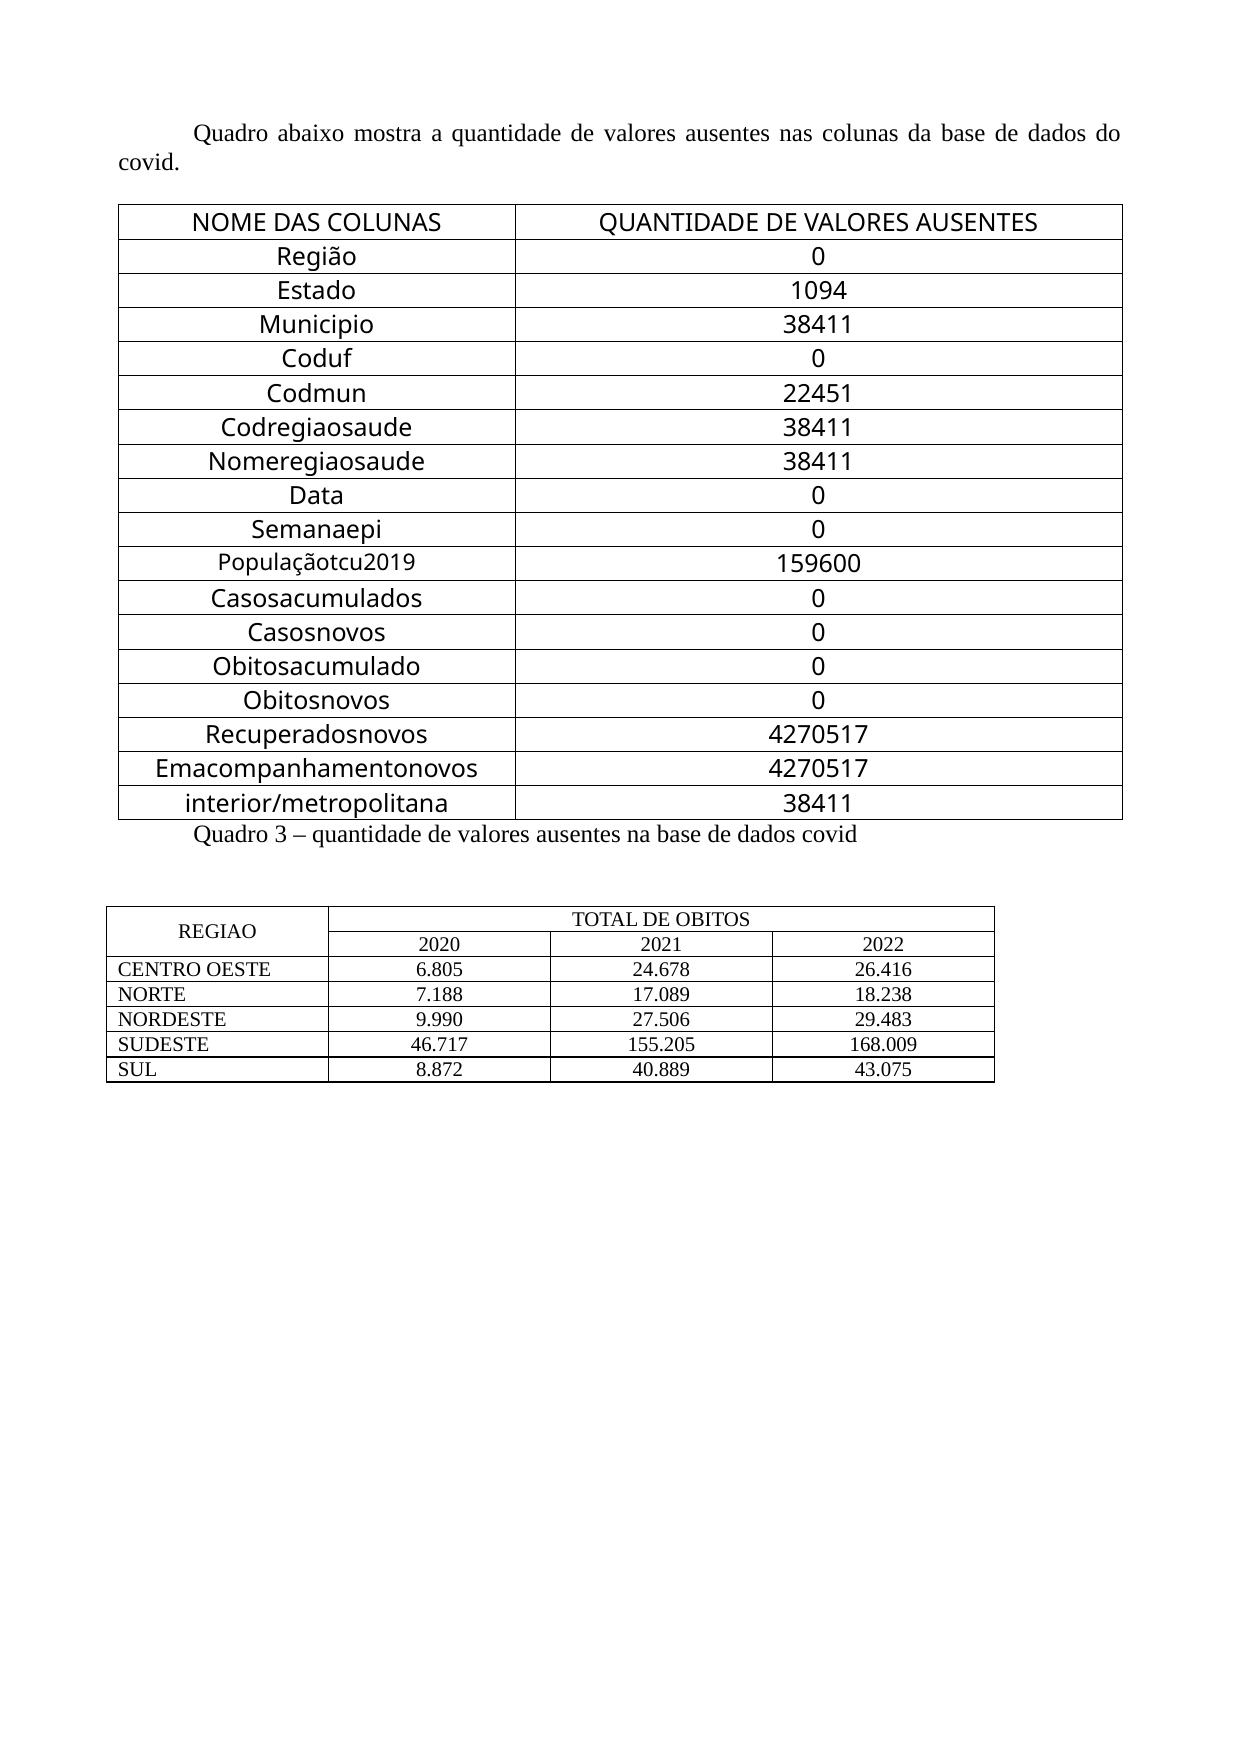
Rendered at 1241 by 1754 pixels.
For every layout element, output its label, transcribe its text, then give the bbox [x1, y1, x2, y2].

table_cell 24.678 [551, 957, 772, 981]
table_cell 40.889 [551, 1058, 772, 1081]
table_cell 22451 [516, 376, 1122, 409]
table_cell 17.089 [551, 982, 772, 1006]
table_cell CENTRO OESTE [107, 957, 328, 981]
table_cell Data [119, 479, 515, 512]
table_cell 4270517 [516, 718, 1122, 751]
table_cell 2022 [773, 932, 994, 956]
table_cell 46.717 [329, 1032, 550, 1056]
table_cell Casosnovos [119, 615, 515, 648]
table_cell 9.990 [329, 1007, 550, 1031]
table_cell 0 [516, 513, 1122, 546]
table_cell 38411 [516, 786, 1122, 819]
table_cell 0 [516, 650, 1122, 683]
table_cell 0 [516, 342, 1122, 375]
table_header QUANTIDADE DE VALORES AUSENTES [516, 205, 1122, 238]
table_cell 0 [516, 615, 1122, 648]
table_cell 38411 [516, 308, 1122, 341]
table_cell 0 [516, 684, 1122, 717]
table_cell NORTE [107, 982, 328, 1006]
table_cell 1094 [516, 274, 1122, 307]
table_cell 43.075 [773, 1058, 994, 1081]
table_header REGIAO [107, 907, 328, 956]
table_cell interior/metropolitana [119, 786, 515, 819]
table_cell 0 [516, 479, 1122, 512]
table_cell 29.483 [773, 1007, 994, 1031]
table_cell 155.205 [551, 1032, 772, 1056]
table_cell Região [119, 240, 515, 273]
table_cell Obitosacumulado [119, 650, 515, 683]
table_header NOME DAS COLUNAS [119, 205, 515, 238]
table_cell 0 [516, 240, 1122, 273]
table_cell 6.805 [329, 957, 550, 981]
table_cell Municipio [119, 308, 515, 341]
table_cell Codmun [119, 376, 515, 409]
table_cell 159600 [516, 547, 1122, 580]
table_cell 2021 [551, 932, 772, 956]
table_cell NORDESTE [107, 1007, 328, 1031]
table_cell 38411 [516, 445, 1122, 478]
table_cell 26.416 [773, 957, 994, 981]
text Quadro abaixo mostra a quantidade de valores ausentes nas colunas da base de dados do covid. [118, 118, 1122, 176]
table_cell Obitosnovos [119, 684, 515, 717]
table_cell Codregiaosaude [119, 410, 515, 443]
table_cell Emacompanhamentonovos [119, 752, 515, 785]
table_header TOTAL DE OBITOS [329, 907, 994, 931]
table_cell 7.188 [329, 982, 550, 1006]
table_cell 18.238 [773, 982, 994, 1006]
table_cell Casosacumulados [119, 581, 515, 614]
table_cell Recuperadosnovos [119, 718, 515, 751]
table_cell 168.009 [773, 1032, 994, 1056]
table_cell Estado [119, 274, 515, 307]
table_cell SUDESTE [107, 1032, 328, 1056]
text Quadro 3 – quantidade de valores ausentes na base de dados covid [118, 820, 1122, 848]
table_cell 2020 [329, 932, 550, 956]
table_cell 38411 [516, 410, 1122, 443]
table_cell 4270517 [516, 752, 1122, 785]
table_cell 27.506 [551, 1007, 772, 1031]
table_cell 0 [516, 581, 1122, 614]
table_cell Populaçãotcu2019 [119, 547, 515, 580]
table_cell 8.872 [329, 1058, 550, 1081]
table_cell SUL [107, 1058, 328, 1081]
table_cell Coduf [119, 342, 515, 375]
table_cell Semanaepi [119, 513, 515, 546]
table_cell Nomeregiaosaude [119, 445, 515, 478]
